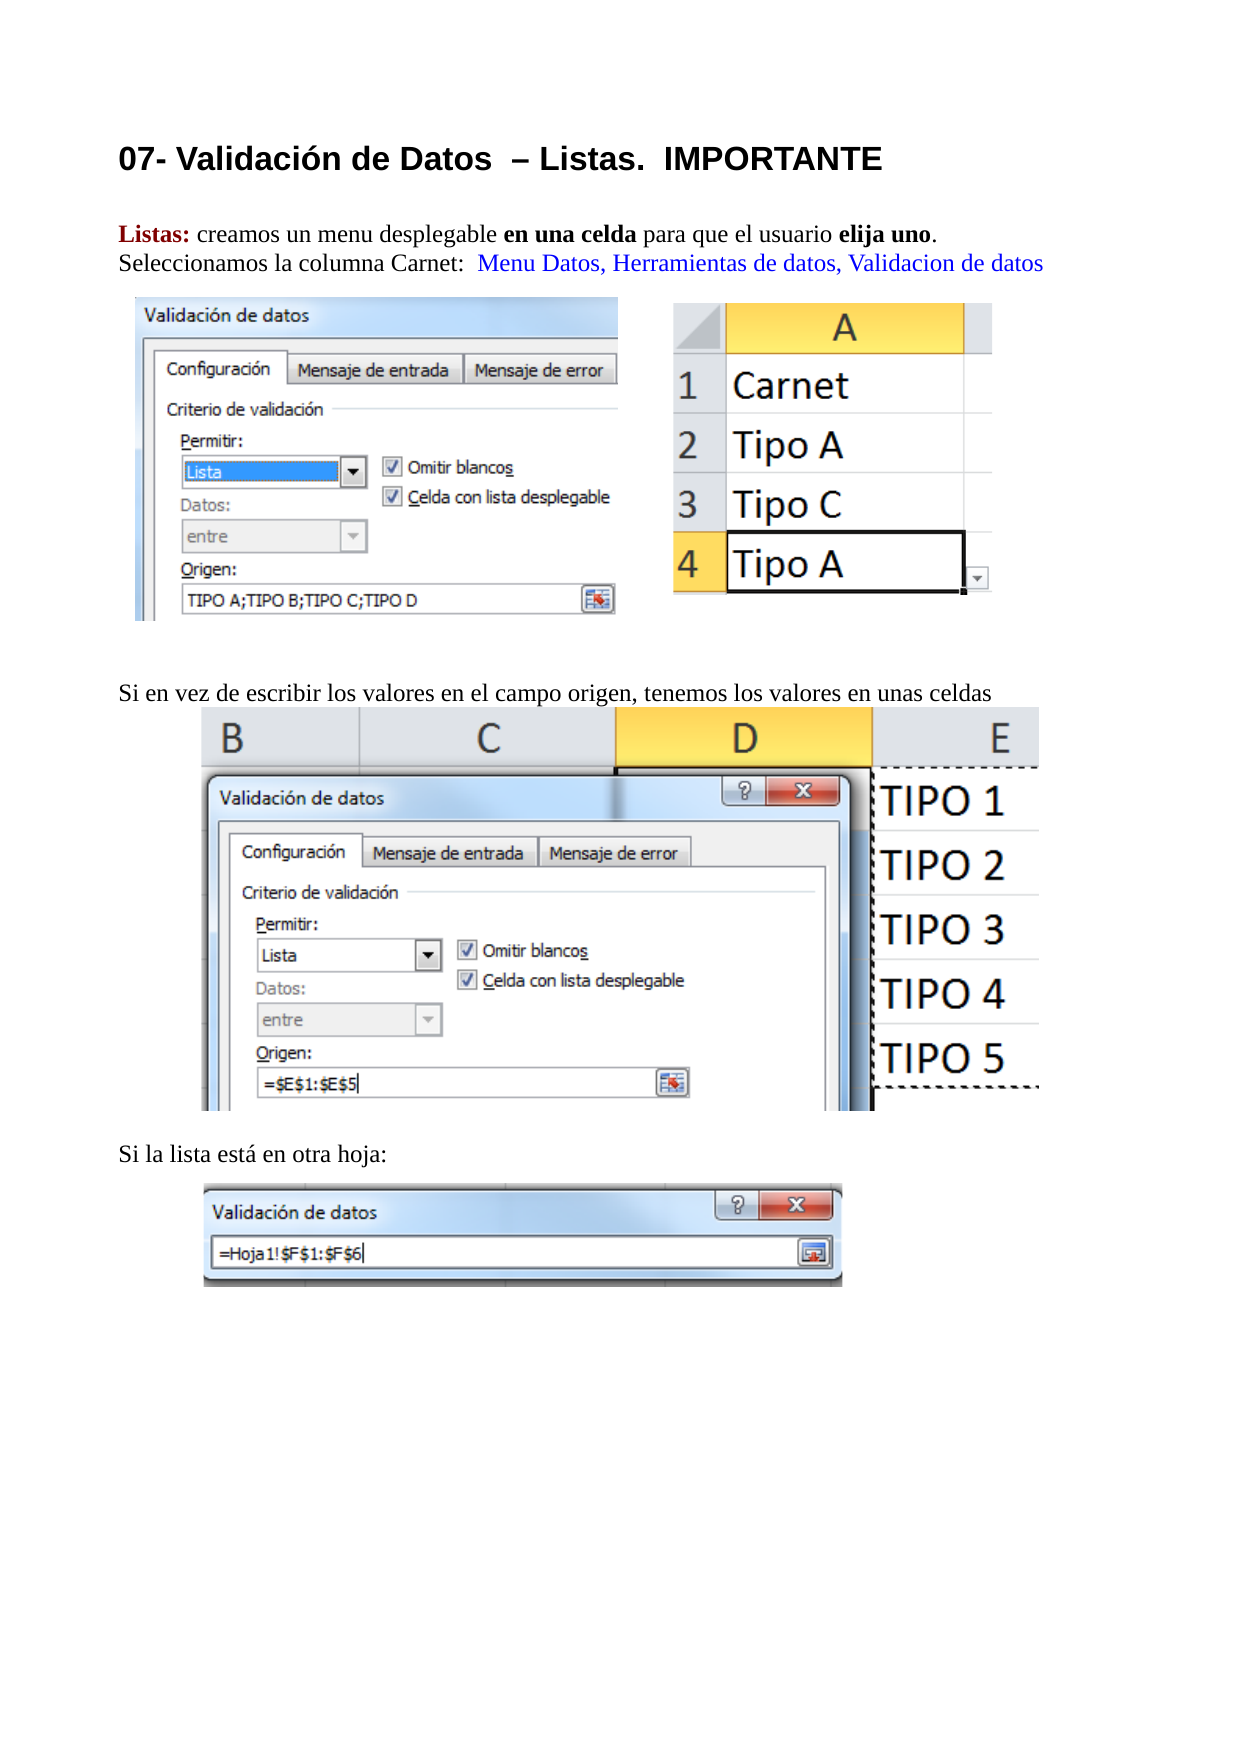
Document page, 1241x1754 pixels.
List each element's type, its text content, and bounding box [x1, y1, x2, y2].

picture [203, 1183, 843, 1287]
text Si la lista está en otra hoja: [118, 1139, 1122, 1168]
picture [135, 297, 618, 621]
text Seleccionamos la columna Carnet: Menu Datos, Herramientas de datos, Validacion de datos [118, 248, 1122, 276]
text Si en vez de escribir los valores en el campo origen, tenemos los valores en unas celdas [118, 678, 1122, 707]
picture [673, 303, 993, 595]
subtitle 07- Validación de Datos – Listas. IMPORTANTE [118, 139, 1122, 178]
picture [201, 707, 1039, 1111]
text Listas: creamos un menu desplegable en una celda para que el usuario elija uno. [118, 219, 1122, 248]
